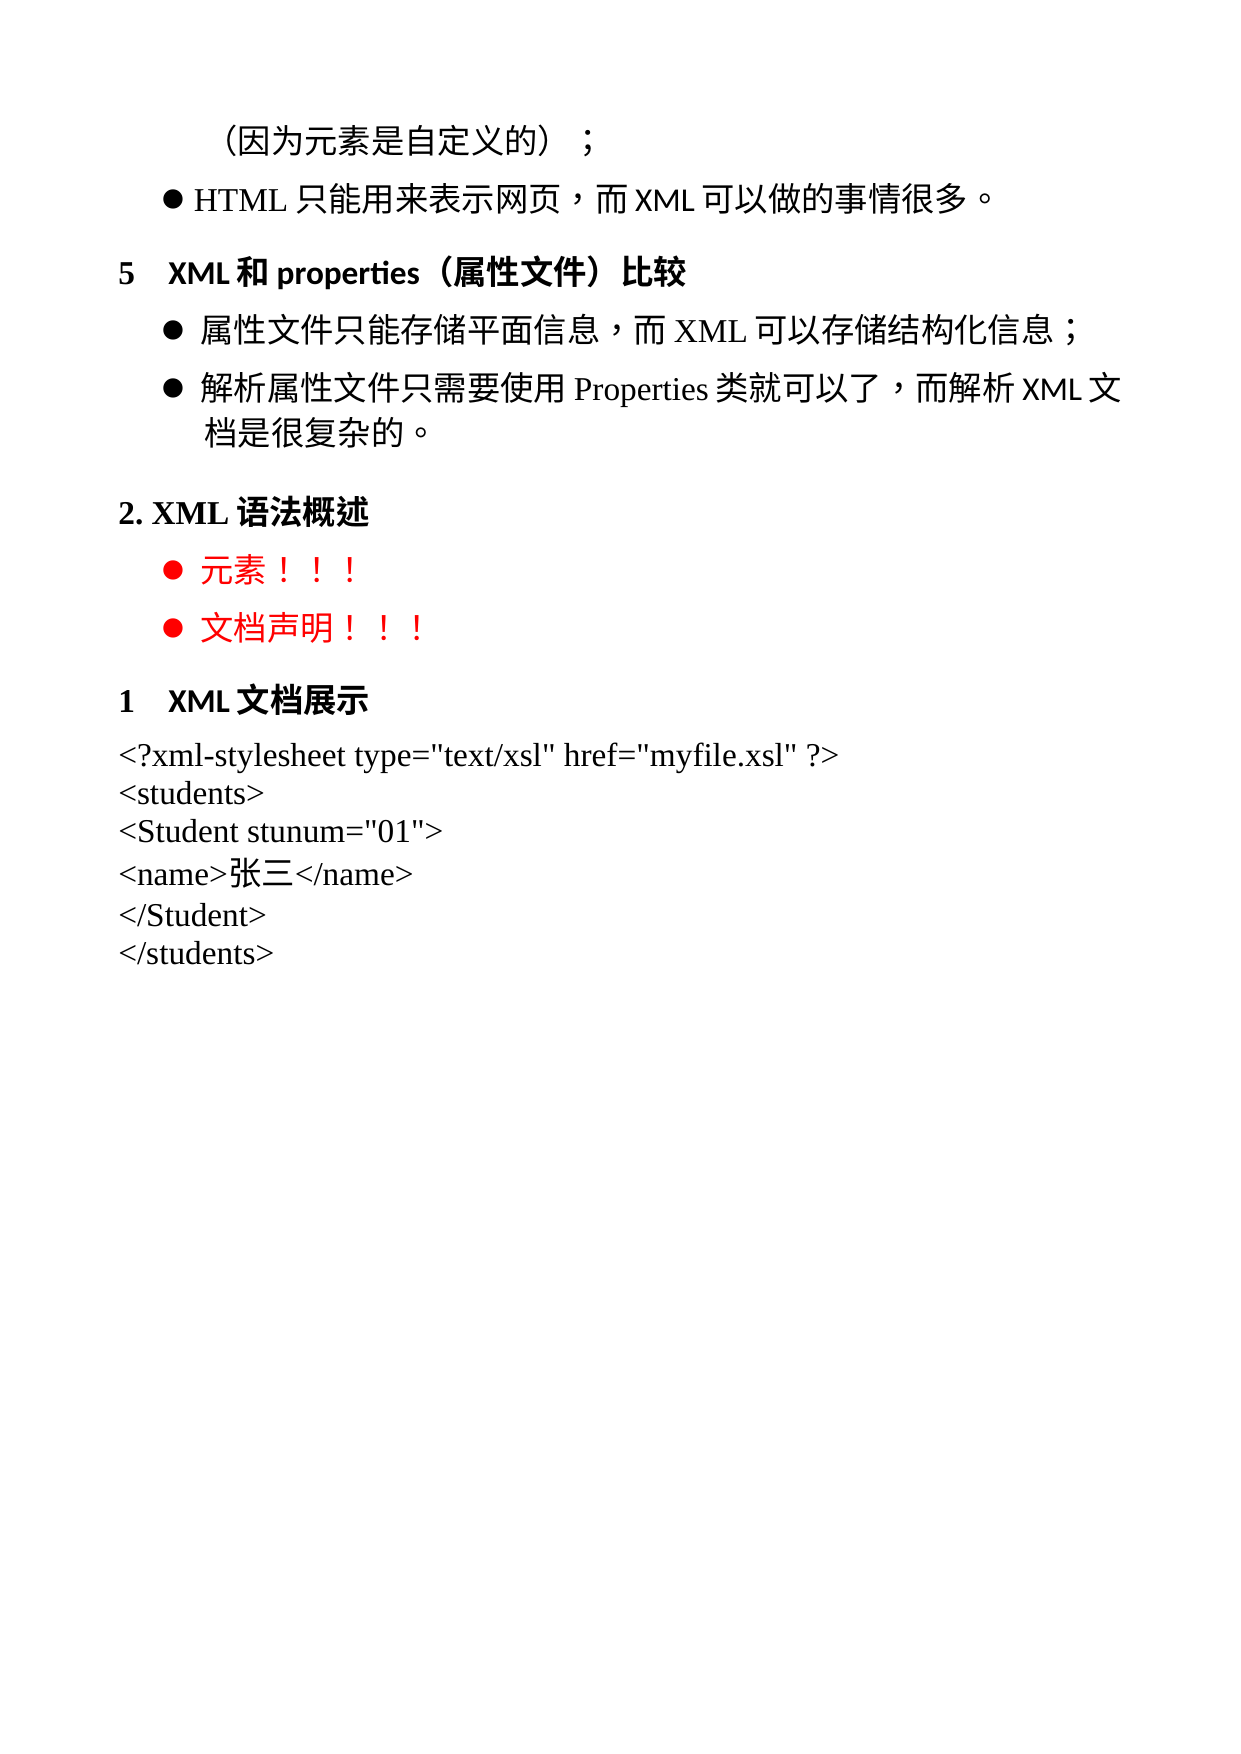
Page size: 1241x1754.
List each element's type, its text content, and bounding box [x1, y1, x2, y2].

text <?xml-stylesheet type="text/xsl" href="myfile.xsl" ?> [118, 735, 1122, 773]
text <students> [118, 773, 1122, 811]
text l文档声明！！！ [160, 604, 1122, 650]
subtitle 5 XML和properties（属性文件）比较 [118, 248, 1122, 294]
text l元素！！！ [160, 546, 1122, 592]
text </students> [118, 933, 1122, 972]
subtitle 1 XML文档展示 [118, 677, 1122, 722]
text </Student> [118, 895, 1122, 933]
text <name>张三</name> [118, 850, 1122, 895]
text l解析属性文件只需要使用Properties类就可以了，而解析XML文档是很复杂的。 [160, 364, 1122, 455]
text l属性文件只能存储平面信息，而XML可以存储结构化信息； [160, 306, 1122, 352]
subtitle 2. XML语法概述 [118, 488, 1122, 534]
text <Student stunum="01"> [118, 811, 1122, 850]
text （因为元素是自定义的）； [160, 118, 1122, 163]
text lHTML只能用来表示网页，而XML可以做的事情很多。 [160, 176, 1122, 221]
